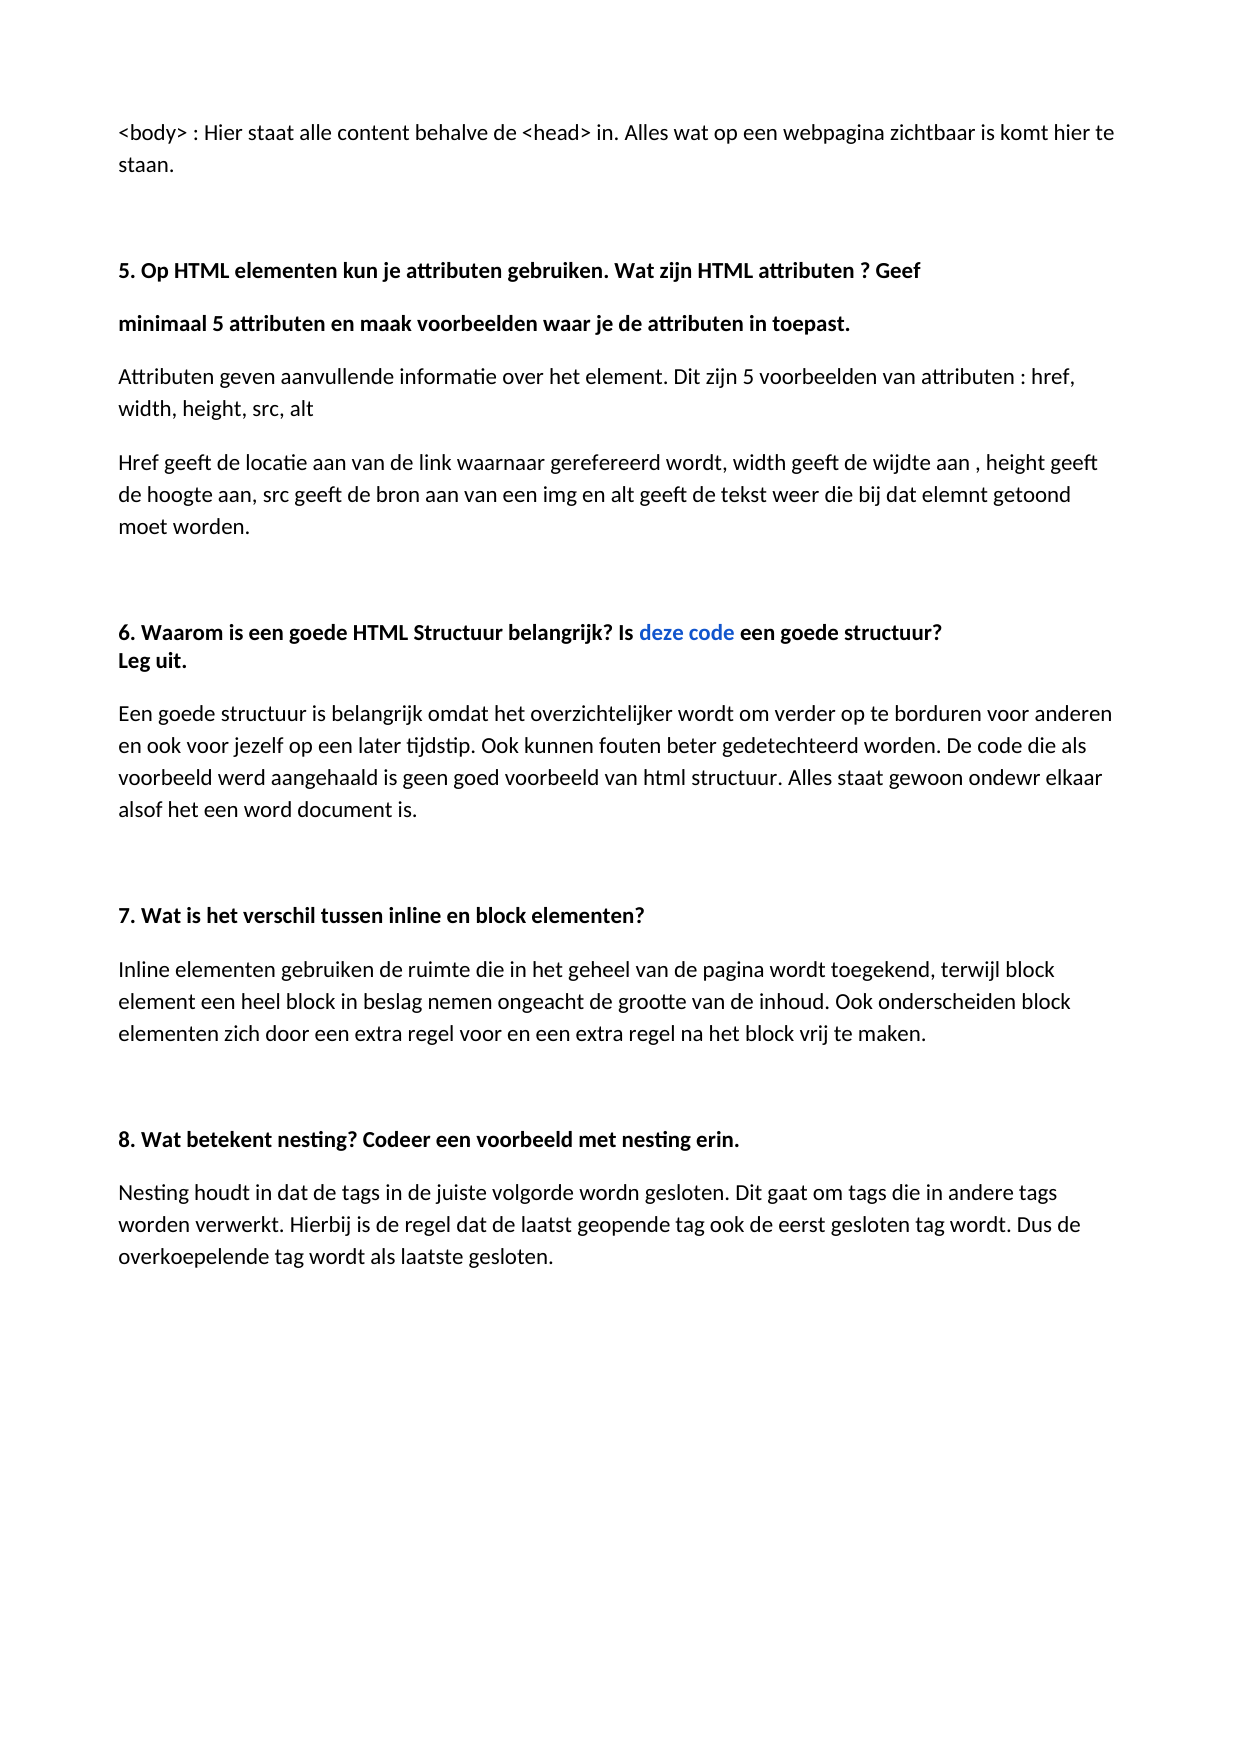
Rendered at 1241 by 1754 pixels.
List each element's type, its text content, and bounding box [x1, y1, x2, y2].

text <body> : Hier staat alle content behalve de <head> in. Alles wat op een webpagina zichtbaar is komt hier te staan. [118, 118, 1122, 178]
text Href geeft de locatie aan van de link waarnaar gerefereerd wordt, width geeft de wijdte aan , height geeft de hoogte aan, src geeft de bron aan van een img en alt geeft de tekst weer die bij dat elemnt getoond moet worden. [118, 448, 1122, 540]
text Attributen geven aanvullende informatie over het element. Dit zijn 5 voorbeelden van attributen : href, width, height, src, alt [118, 362, 1122, 423]
text Nesting houdt in dat de tags in de juiste volgorde wordn gesloten. Dit gaat om tags die in andere tags worden verwerkt. Hierbij is de regel dat de laatst geopende tag ook de eerst gesloten tag wordt. Dus de overkoepelende tag wordt als laatste gesloten. [118, 1178, 1122, 1271]
text 5. Op HTML elementen kun je attributen gebruiken. Wat zijn HTML attributen ? Geef [118, 256, 1122, 284]
text Inline elementen gebruiken de ruimte die in het geheel van de pagina wordt toegekend, terwijl block element een heel block in beslag nemen ongeacht de grootte van de inhoud. Ook onderscheiden block elementen zich door een extra regel voor en een extra regel na het block vrij te maken. [118, 955, 1122, 1047]
text minimaal 5 attributen en maak voorbeelden waar je de attributen in toepast. [118, 309, 1122, 337]
text 7. Wat is het verschil tussen inline en block elementen? [118, 902, 1122, 930]
text 8. Wat betekent nesting? Codeer een voorbeeld met nesting erin. [118, 1125, 1122, 1153]
text 6. Waarom is een goede HTML Structuur belangrijk? Is deze code een goede structuur? [118, 618, 1122, 646]
text Leg uit. [118, 646, 1122, 674]
text Een goede structuur is belangrijk omdat het overzichtelijker wordt om verder op te borduren voor anderen en ook voor jezelf op een later tijdstip. Ook kunnen fouten beter gedetechteerd worden. De code die als voorbeeld werd aangehaald is geen goed voorbeeld van html structuur. Alles staat gewoon ondewr elkaar alsof het een word document is. [118, 699, 1122, 824]
